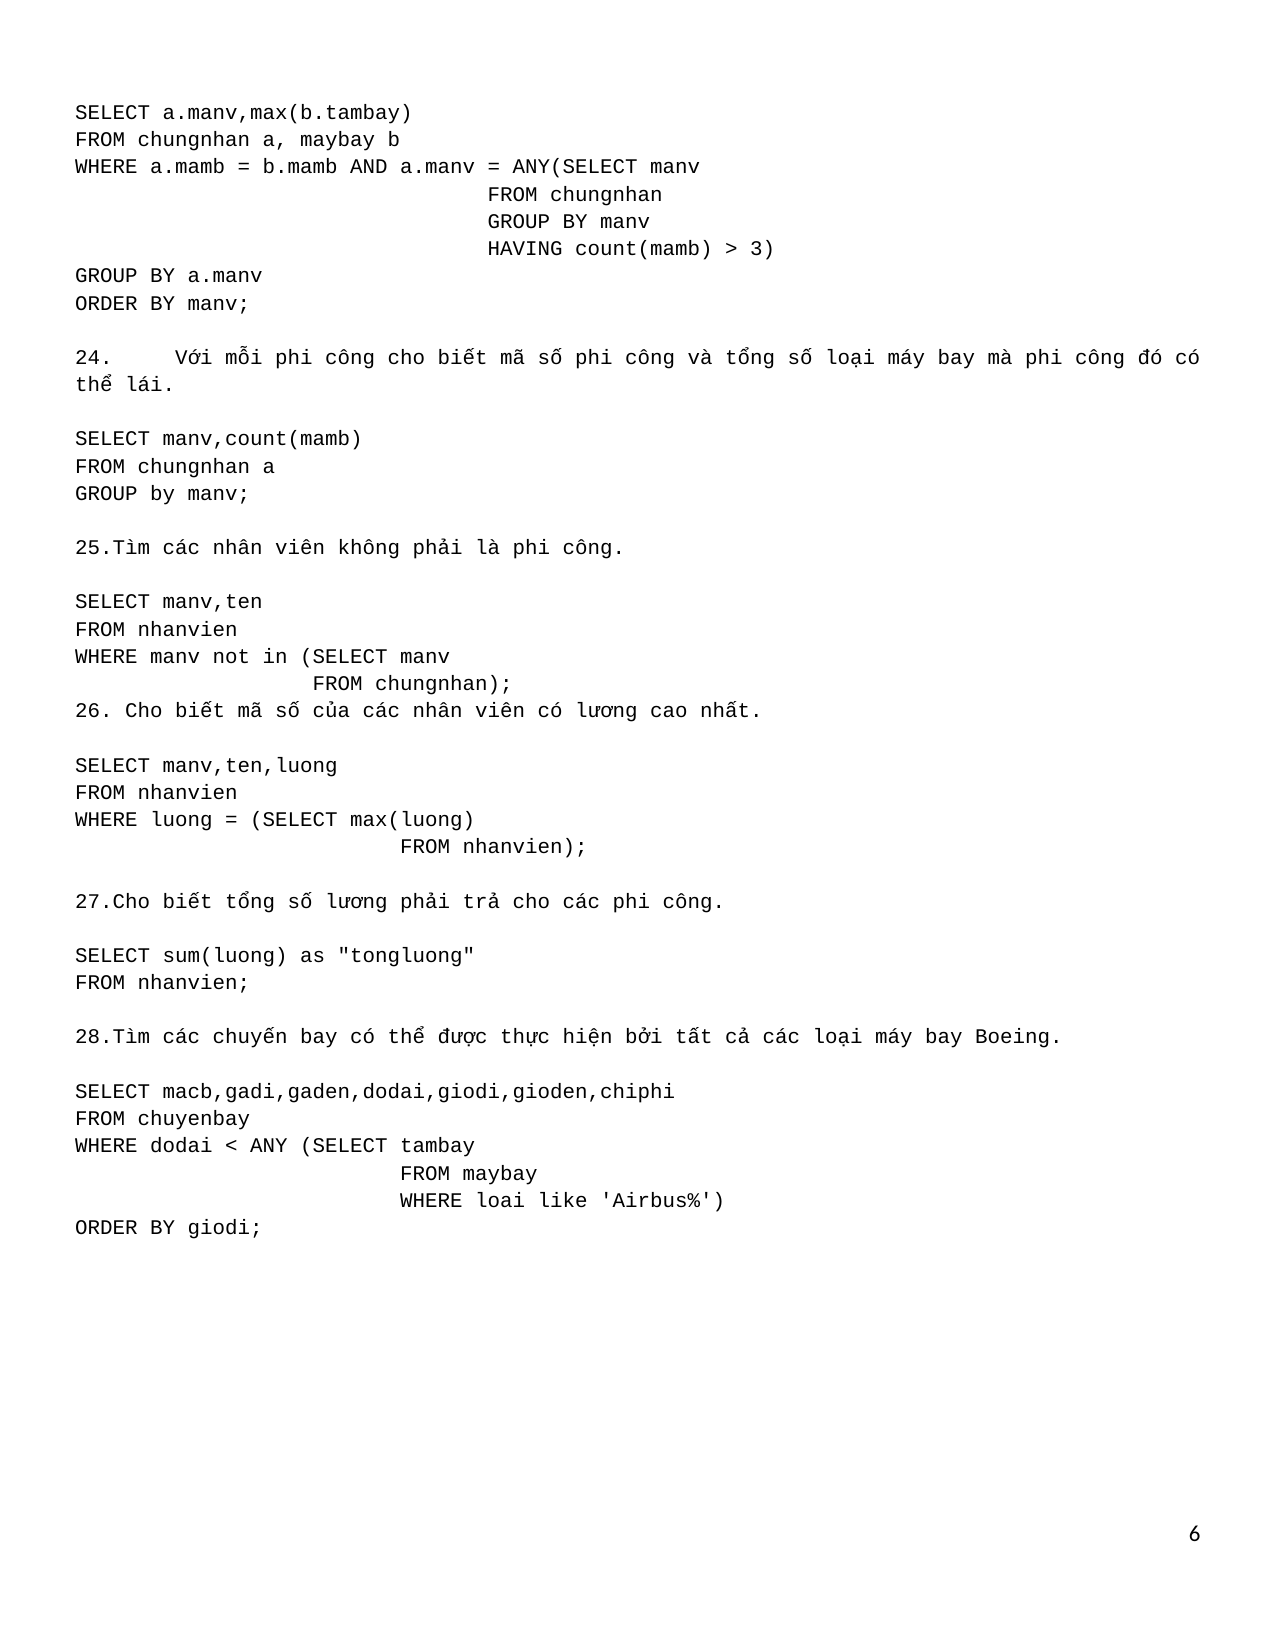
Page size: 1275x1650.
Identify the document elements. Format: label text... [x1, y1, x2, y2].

text FROM nhanvien [75, 782, 1200, 806]
text 24. Với mỗi phi công cho biết mã số phi công và tổng số loại máy bay mà phi công đó có thể lái. [75, 347, 1200, 398]
text GROUP by manv; [75, 483, 1200, 506]
text FROM chungnhan [75, 184, 1200, 207]
text 28.Tìm các chuyến bay có thể được thực hiện bởi tất cả các loại máy bay Boeing. [75, 1027, 1200, 1050]
text FROM chuyenbay [75, 1108, 1200, 1132]
text FROM maybay [75, 1162, 1200, 1186]
text FROM chungnhan a [75, 456, 1200, 479]
text SELECT sum(luong) as "tongluong" [75, 945, 1200, 969]
text ORDER BY manv; [75, 292, 1200, 316]
text 27.Cho biết tổng số lương phải trả cho các phi công. [75, 891, 1200, 914]
text ORDER BY giodi; [75, 1217, 1200, 1241]
text WHERE manv not in (SELECT manv [75, 646, 1200, 669]
text 26. Cho biết mã số của các nhân viên có lương cao nhất. [75, 700, 1200, 724]
text GROUP BY a.manv [75, 265, 1200, 289]
text WHERE a.mamb = b.mamb AND a.manv = ANY(SELECT manv [75, 157, 1200, 180]
text WHERE dodai < ANY (SELECT tambay [75, 1135, 1200, 1159]
text SELECT macb,gadi,gaden,dodai,giodi,gioden,chiphi [75, 1081, 1200, 1104]
text WHERE luong = (SELECT max(luong) [75, 809, 1200, 833]
text SELECT a.manv,max(b.tambay) [75, 102, 1200, 126]
text HAVING count(mamb) > 3) [75, 238, 1200, 262]
text 25.Tìm các nhân viên không phải là phi công. [75, 537, 1200, 561]
text FROM nhanvien; [75, 972, 1200, 996]
text SELECT manv,count(mamb) [75, 428, 1200, 452]
text FROM chungnhan); [75, 673, 1200, 697]
text SELECT manv,ten,luong [75, 755, 1200, 778]
text FROM chungnhan a, maybay b [75, 129, 1200, 153]
text GROUP BY manv [75, 211, 1200, 234]
text FROM nhanvien [75, 619, 1200, 642]
text SELECT manv,ten [75, 592, 1200, 615]
text WHERE loai like 'Airbus%') [75, 1190, 1200, 1213]
text FROM nhanvien); [75, 836, 1200, 860]
